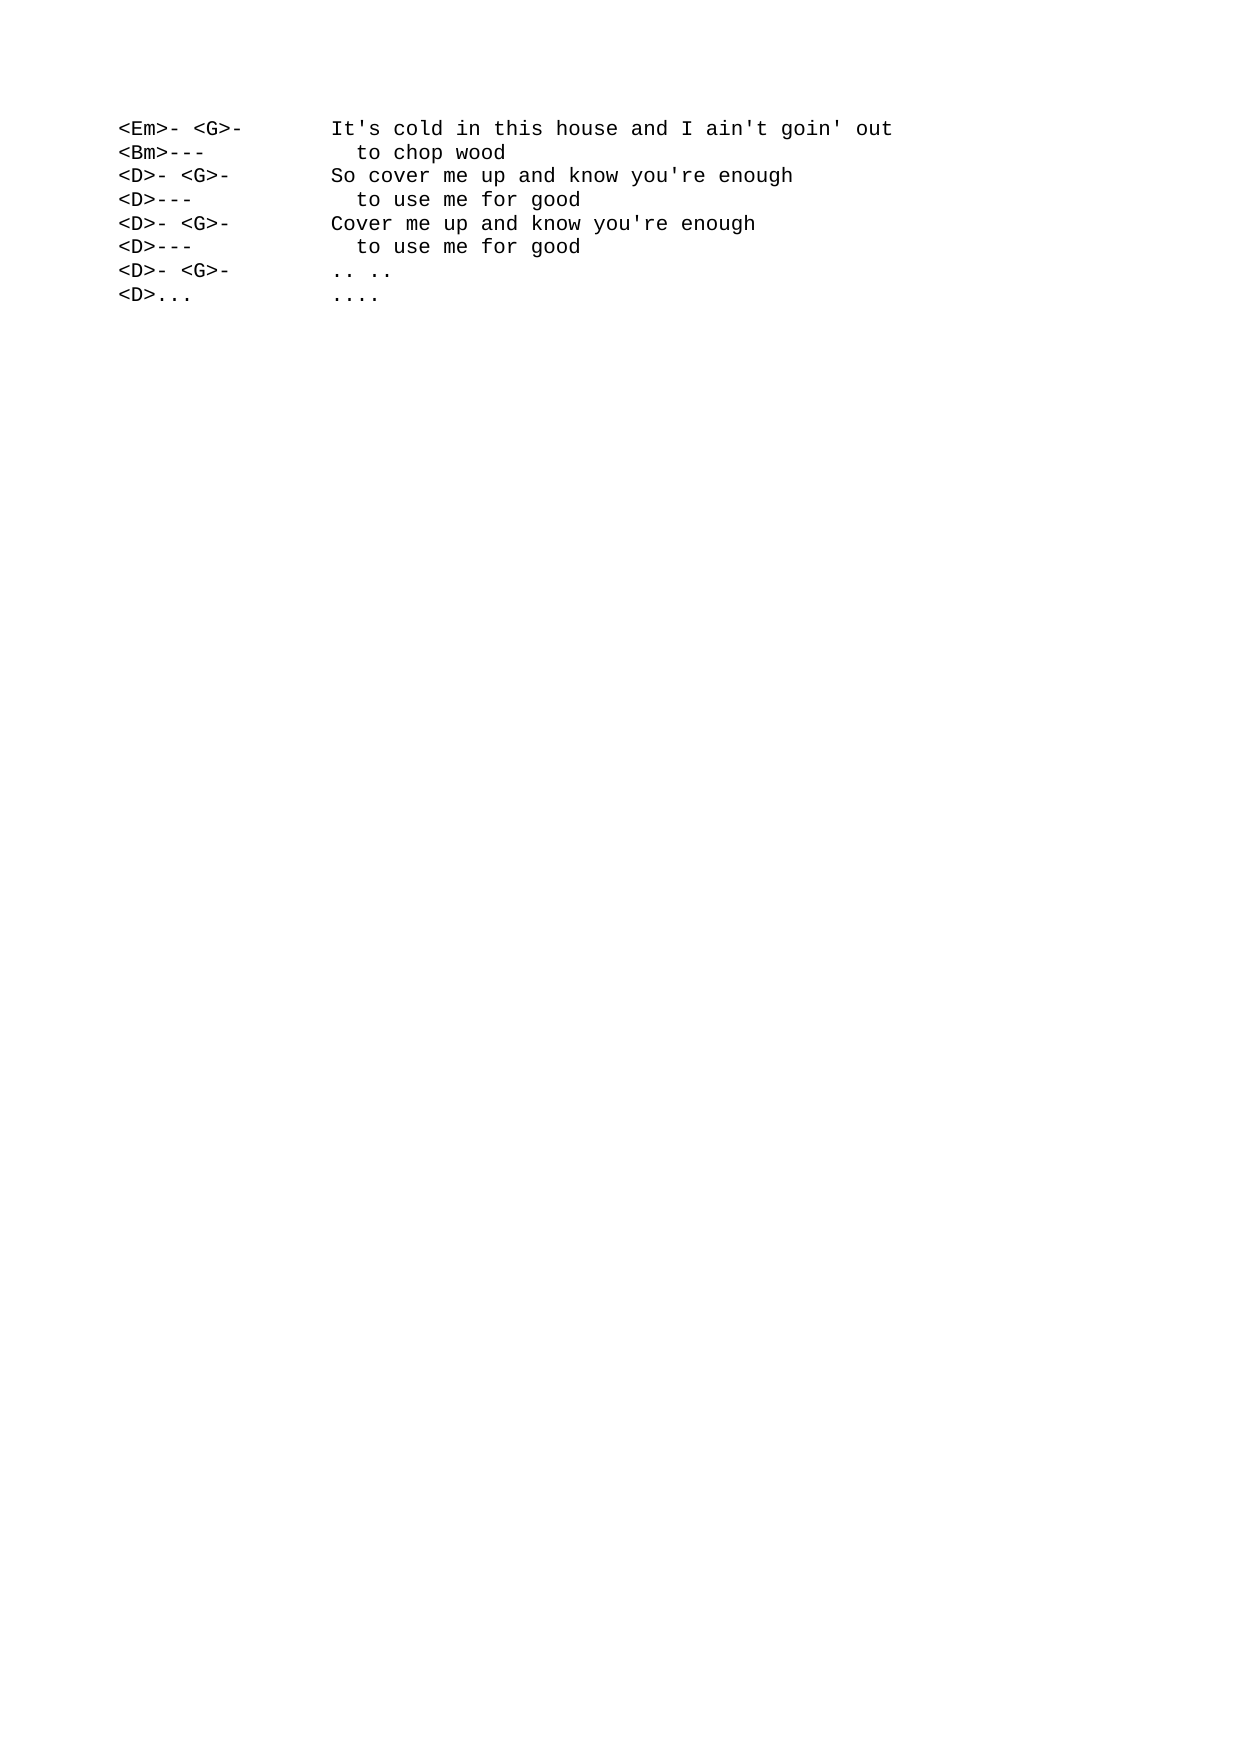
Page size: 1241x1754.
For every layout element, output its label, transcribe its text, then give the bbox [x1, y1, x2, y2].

text <D>- <G>- .. .. [118, 260, 1122, 284]
text <D>--- to use me for good [118, 189, 1122, 213]
text <D>--- to use me for good [118, 236, 1122, 260]
text <Bm>--- to chop wood [118, 142, 1122, 165]
text <Em>- <G>- It's cold in this house and I ain't goin' out [118, 118, 1122, 142]
text <D>... .... [118, 284, 1122, 307]
text <D>- <G>- So cover me up and know you're enough [118, 165, 1122, 189]
text <D>- <G>- Cover me up and know you're enough [118, 213, 1122, 236]
